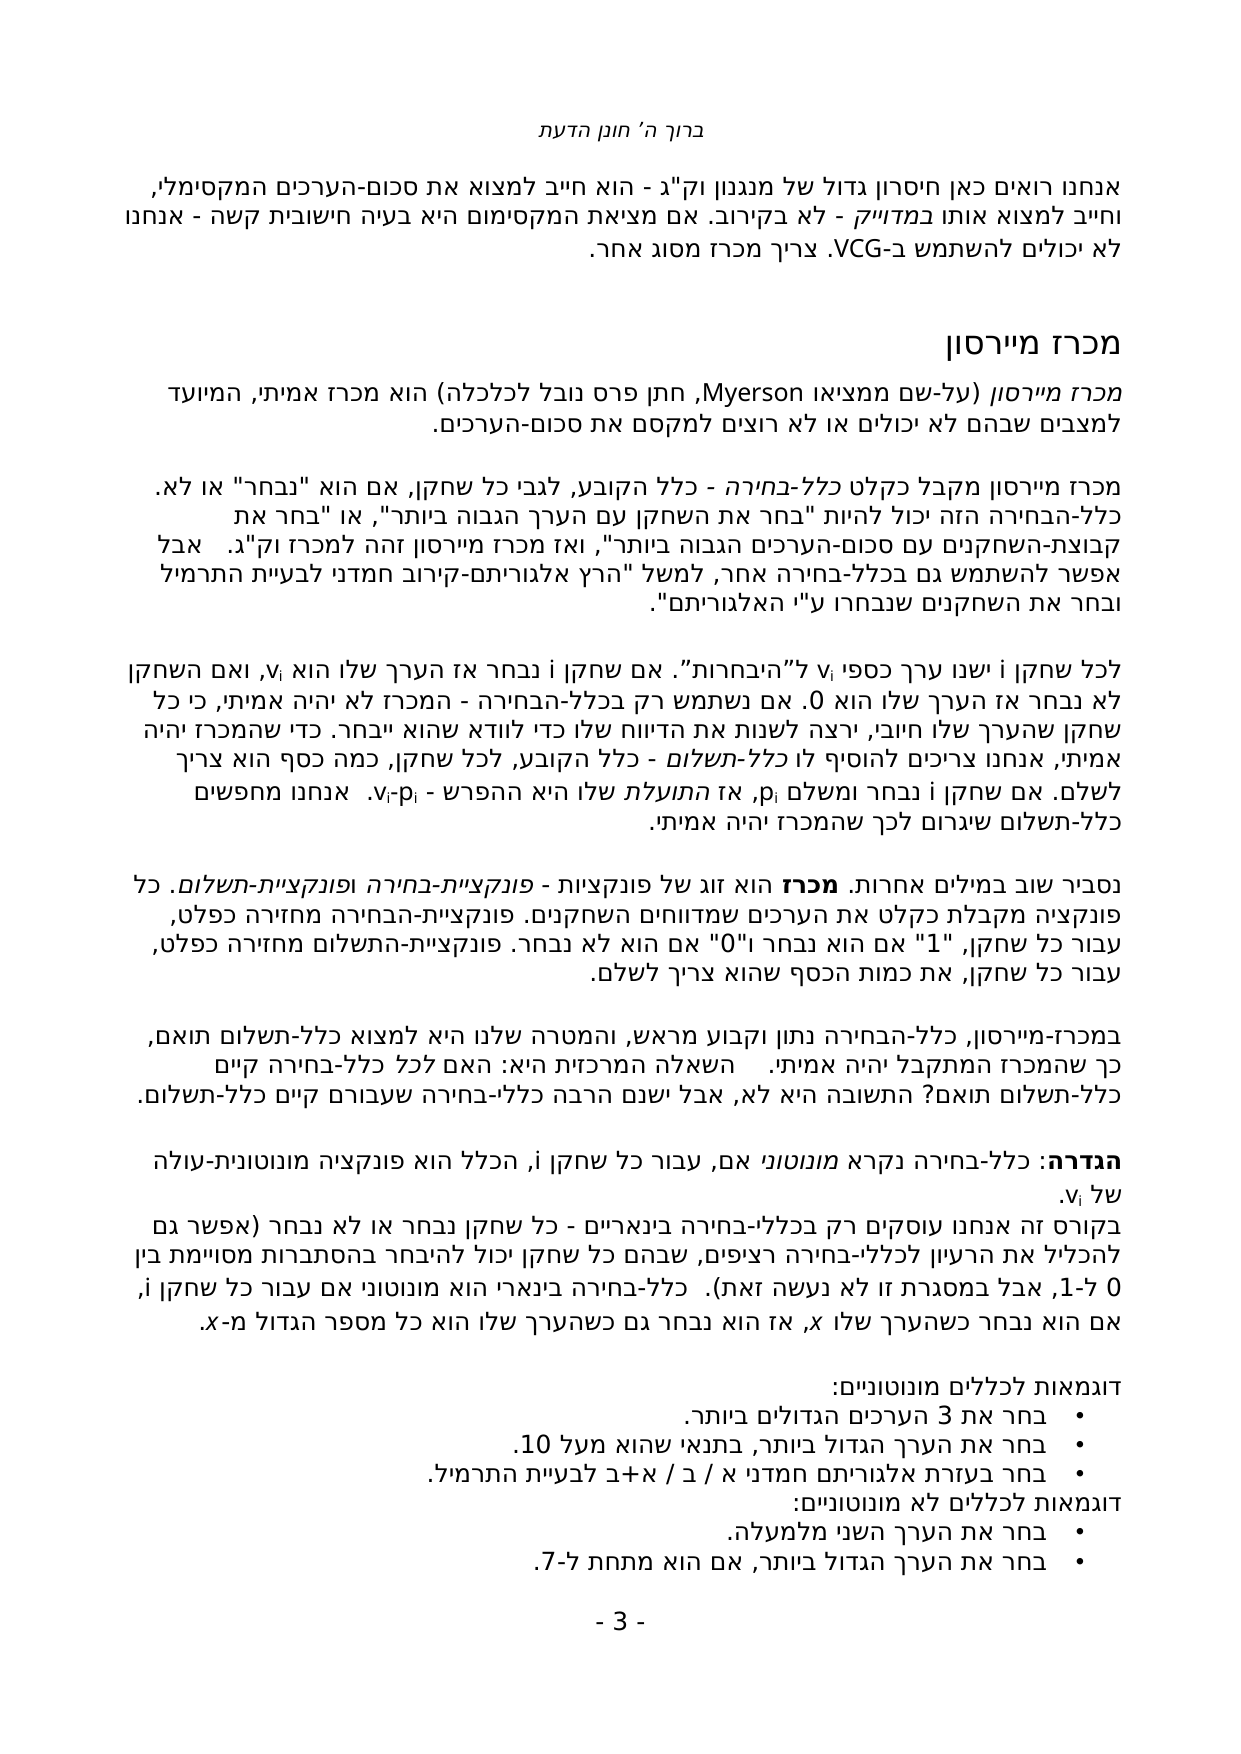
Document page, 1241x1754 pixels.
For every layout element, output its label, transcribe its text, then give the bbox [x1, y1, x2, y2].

list בחר את 3 הערכים הגדולים ביותר. [118, 1401, 1084, 1430]
list בחר את הערך הגדול ביותר, אם הוא מתחת ל-7. [118, 1547, 1084, 1576]
text בקורס זה אנחנו עוסקים רק בכללי-בחירה בינאריים - כל שחקן נבחר או לא נבחר (אפשר גם להכליל את הרעיון לכללי-בחירה רציפים, שבהם כל שחקן יכול להיבחר בהסתברות מסויימת בין 0 ל-1, אבל במסגרת זו לא נעשה זאת). כלל-בחירה בינארי הוא מונוטוני אם עבור כל שחקן i, אם הוא נבחר כשהערך שלו x, אז הוא נבחר גם כשהערך שלו הוא כל מספר הגדול מ-x. [118, 1211, 1122, 1338]
list בחר את הערך הגדול ביותר, בתנאי שהוא מעל 10. [118, 1430, 1084, 1459]
text הגדרה: כלל-בחירה נקרא מונוטוני אם, עבור כל שחקן i, הכלל הוא פונקציה מונוטונית-עולה של vi. [118, 1143, 1122, 1211]
text נסביר שוב במילים אחרות. מכרז הוא זוג של פונקציות - פונקציית-בחירה ופונקציית-תשלום. כל פונקציה מקבלת כקלט את הערכים שמדווחים השחקנים. פונקציית-הבחירה מחזירה כפלט, עבור כל שחקן, "1" אם הוא נבחר ו"0" אם הוא לא נבחר. פונקציית-התשלום מחזירה כפלט, עבור כל שחקן, את כמות הכסף שהוא צריך לשלם. [118, 871, 1122, 987]
text במכרז-מיירסון, כלל-הבחירה נתון וקבוע מראש, והמטרה שלנו היא למצוא כלל-תשלום תואם, כך שהמכרז המתקבל יהיה אמיתי. השאלה המרכזית היא: האם לכל כלל-בחירה קיים כלל-תשלום תואם? התשובה היא לא, אבל ישנם הרבה כללי-בחירה שעבורם קיים כלל-תשלום. [118, 1021, 1122, 1109]
subtitle מכרז מיירסון [118, 323, 1122, 362]
text מכרז מיירסון מקבל כקלט כלל-בחירה - כלל הקובע, לגבי כל שחקן, אם הוא "נבחר" או לא. כלל-הבחירה הזה יכול להיות "בחר את השחקן עם הערך הגבוה ביותר", או "בחר את קבוצת-השחקנים עם סכום-הערכים הגבוה ביותר", ואז מכרז מיירסון זהה למכרז וק"ג. אבל אפשר להשתמש גם בכלל-בחירה אחר, למשל "הרץ אלגוריתם-קירוב חמדני לבעיית התרמיל ובחר את השחקנים שנבחרו ע"י האלגוריתם". [118, 472, 1122, 618]
text דוגמאות לכללים לא מונוטוניים: [118, 1488, 1122, 1517]
text לכל שחקן i ישנו ערך כספי vi ל”היבחרות”. אם שחקן i נבחר אז הערך שלו הוא vi, ואם השחקן לא נבחר אז הערך שלו הוא 0. אם נשתמש רק בכלל-הבחירה - המכרז לא יהיה אמיתי, כי כל שחקן שהערך שלו חיובי, ירצה לשנות את הדיווח שלו כדי לוודא שהוא ייבחר. כדי שהמכרז יהיה אמיתי, אנחנו צריכים להוסיף לו כלל-תשלום - כלל הקובע, לכל שחקן, כמה כסף הוא צריך לשלם. אם שחקן i נבחר ומשלם pi, אז התועלת שלו היא ההפרש - vi-pi. אנחנו מחפשים כלל-תשלום שיגרום לכך שהמכרז יהיה אמיתי. [118, 652, 1122, 837]
text אנחנו רואים כאן חיסרון גדול של מנגנון וק"ג - הוא חייב למצוא את סכום-הערכים המקסימלי, וחייב למצוא אותו במדוייק - לא בקירוב. אם מציאת המקסימום היא בעיה חישובית קשה - אנחנו לא יכולים להשתמש ב-VCG. צריך מכרז מסוג אחר. [118, 172, 1122, 264]
text דוגמאות לכללים מונוטוניים: [118, 1372, 1122, 1401]
list בחר את הערך השני מלמעלה. [118, 1517, 1084, 1547]
text מכרז מיירסון (על-שם ממציאו Myerson, חתן פרס נובל לכלכלה) הוא מכרז אמיתי, המיועד למצבים שבהם לא יכולים או לא רוצים למקסם את סכום-הערכים. [118, 375, 1122, 438]
list בחר בעזרת אלגוריתם חמדני א / ב / א+ב לבעיית התרמיל. [118, 1459, 1084, 1488]
